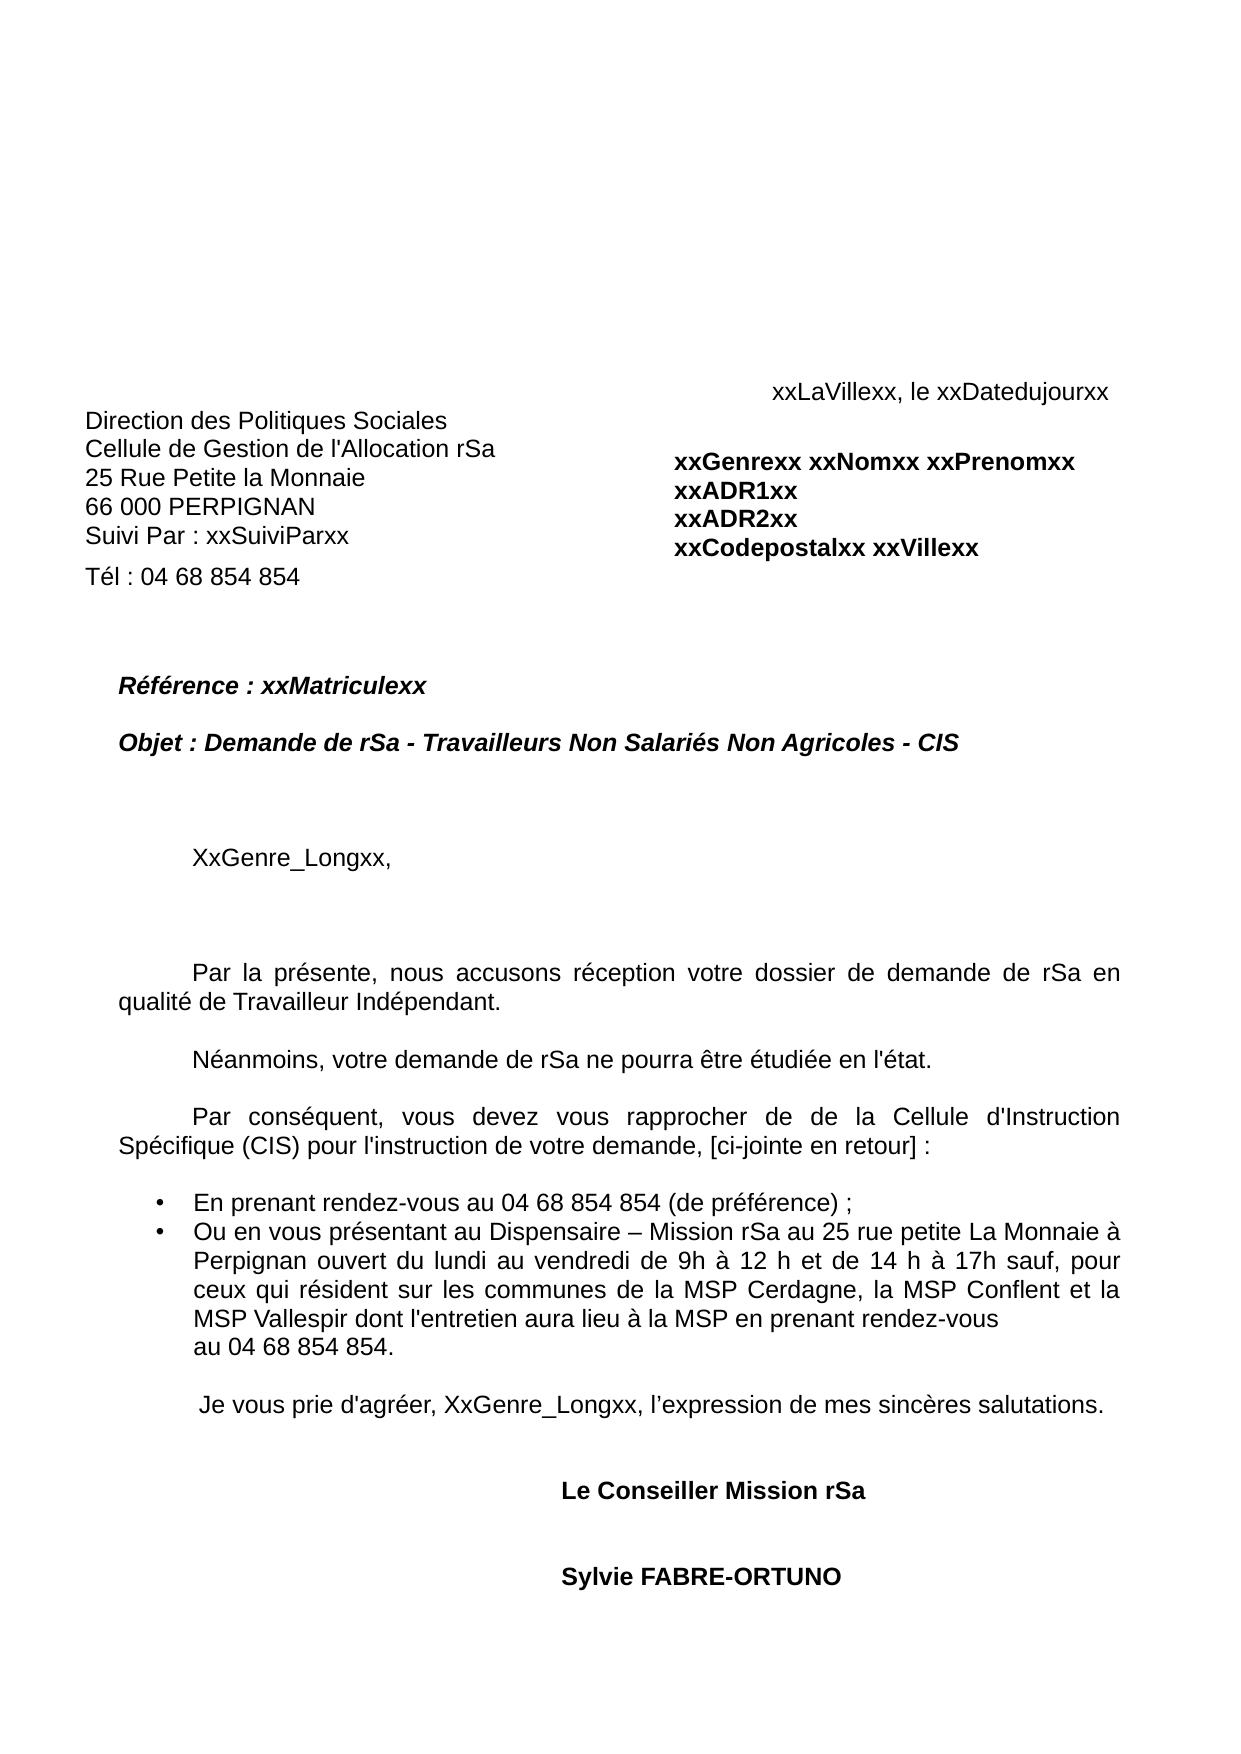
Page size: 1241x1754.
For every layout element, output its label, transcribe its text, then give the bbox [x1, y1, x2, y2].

text Le Conseiller Mission rSa [118, 1476, 1122, 1505]
text Sylvie FABRE-ORTUNO [118, 1562, 1122, 1591]
table_header Direction des Politiques Sociales Cellule de Gestion de l'Allocation rSa 25 Rue Petite la Monnaie 66 000 PERPIGNAN Suivi Par : xxSuiviParxx Tél : 04 68 854 854 [74, 406, 663, 613]
list Ou en vous présentant au Dispensaire – Mission rSa au 25 rue petite La Monnaie à Perpignan ouvert du lundi au vendredi de 9h à 12 h et de 14 h à 17h sauf, pour ceux qui résident sur les communes de la MSP Cerdagne, la MSP Conflent et la MSP Vallespir dont l'entretien aura lieu à la MSP en prenant rendez-vous [156, 1217, 1122, 1332]
text Par conséquent, vous devez vous rapprocher de de la Cellule d'Instruction Spécifique (CIS) pour l'instruction de votre demande, [ci-jointe en retour] : [118, 1102, 1122, 1160]
text XxGenre_Longxx, [118, 843, 1122, 872]
text Objet : Demande de rSa - Travailleurs Non Salariés Non Agricoles - CIS [118, 728, 1122, 757]
text Par la présente, nous accusons réception votre dossier de demande de rSa en qualité de Travailleur Indépendant. [118, 958, 1122, 1016]
list En prenant rendez-vous au 04 68 854 854 (de préférence) ; [156, 1188, 1122, 1217]
text Néanmoins, votre demande de rSa ne pourra être étudiée en l'état. [118, 1045, 1122, 1073]
list au 04 68 854 854. [156, 1332, 1122, 1361]
text xxLaVillexx, le xxDatedujourxx [118, 377, 1122, 406]
table_header xxGenrexx xxNomxx xxPrenomxx xxADR1xx xxADR2xx xxCodepostalxx xxVillexx [663, 406, 1122, 613]
text Je vous prie d'agréer, XxGenre_Longxx, l’expression de mes sincères salutations. [118, 1390, 1122, 1419]
text Référence : xxMatriculexx [118, 671, 1122, 700]
